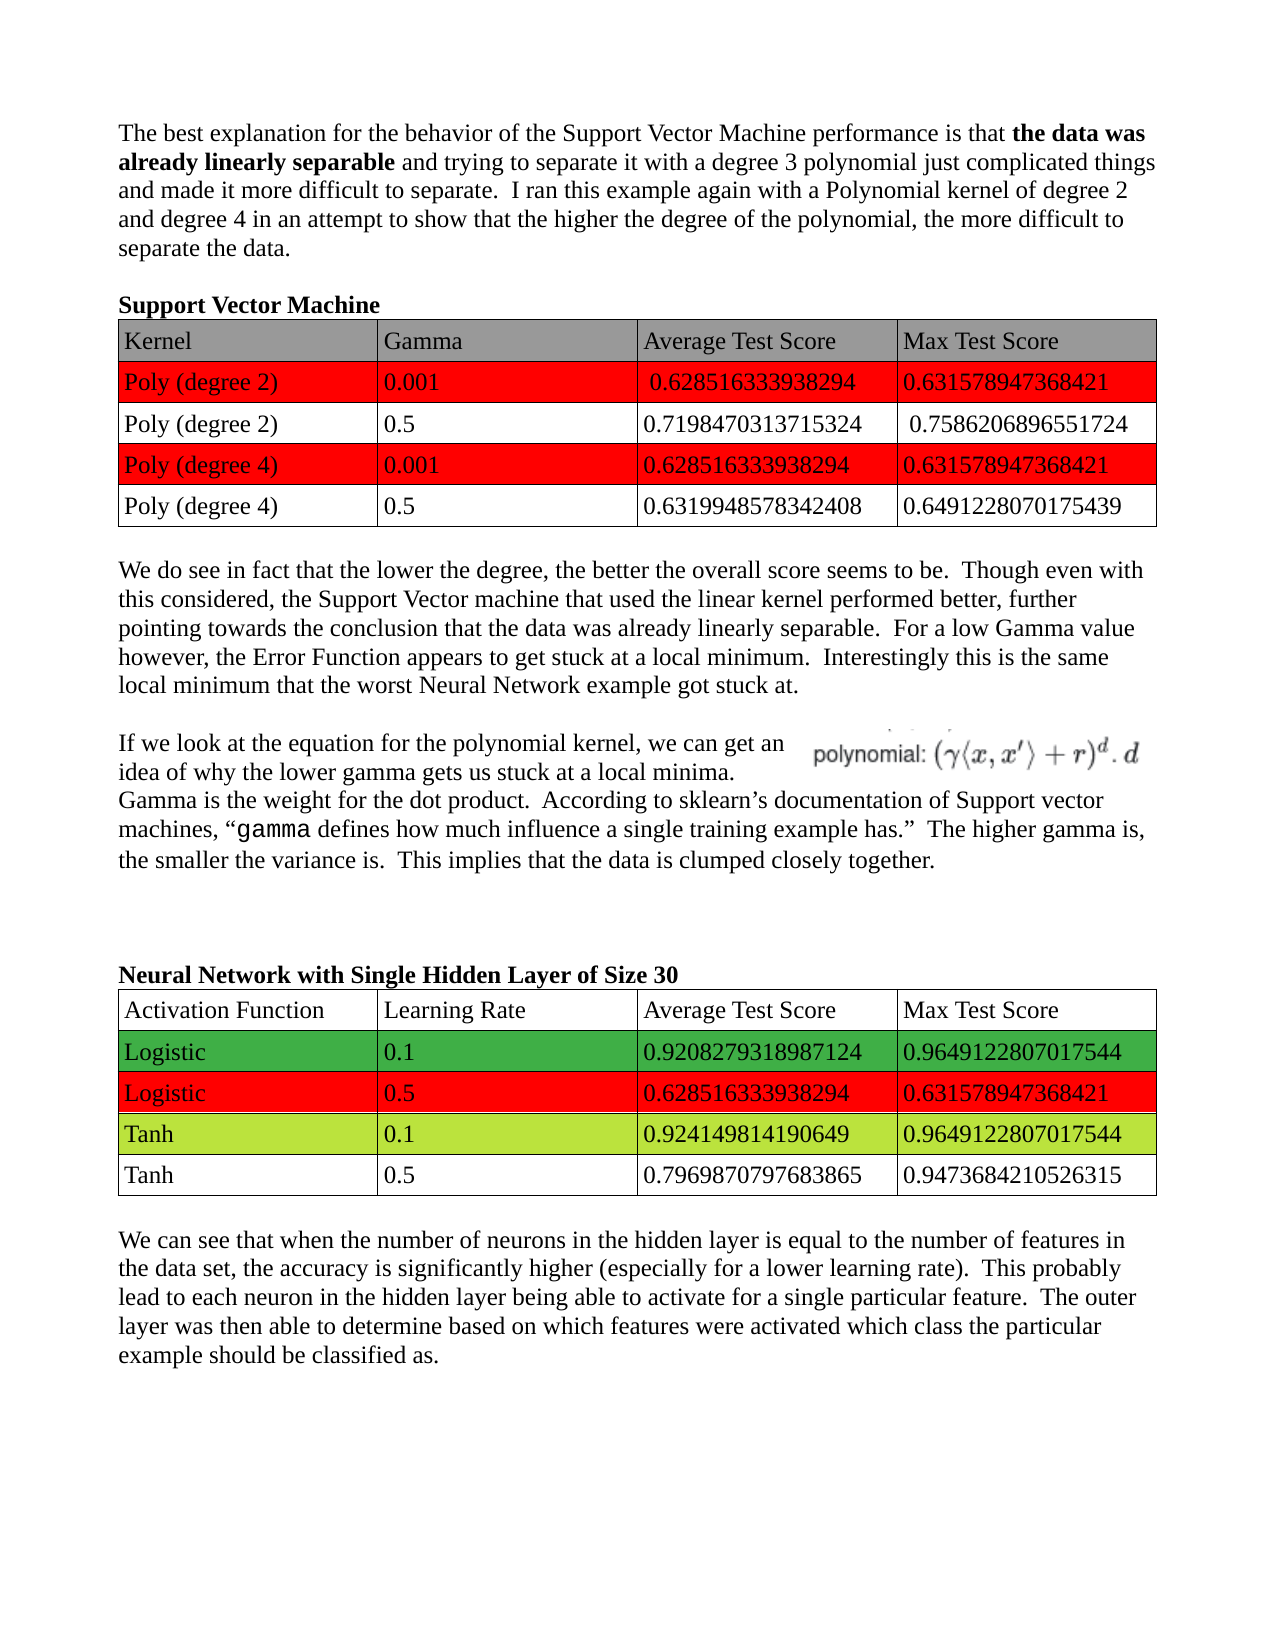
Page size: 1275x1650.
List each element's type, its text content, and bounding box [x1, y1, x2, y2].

table_cell Tanh [119, 1155, 377, 1195]
table_cell 0.6319948578342408 [638, 485, 897, 526]
picture [806, 729, 1146, 775]
table_cell 0.9208279318987124 [638, 1031, 897, 1071]
table_cell 0.631578947368421 [898, 444, 1156, 484]
table_cell Poly (degree 2) [119, 362, 377, 402]
table_cell 0.9649122807017544 [898, 1031, 1156, 1071]
table_cell 0.5 [378, 403, 637, 443]
text Support Vector Machine [118, 291, 1157, 319]
text The best explanation for the behavior of the Support Vector Machine performance is that the data was already linearly separable and trying to separate it with a degree 3 polynomial just complicated things and made it more difficult to separate. I ran this example again with a Polynomial kernel of degree 2 and degree 4 in an attempt to show that the higher the degree of the polynomial, the more difficult to separate the data. [118, 118, 1157, 262]
text Neural Network with Single Hidden Layer of Size 30 [118, 960, 1157, 989]
table_cell Logistic [119, 1072, 377, 1112]
table_header Average Test Score [638, 990, 897, 1030]
table_cell 0.5 [378, 1072, 637, 1112]
table_cell 0.5 [378, 485, 637, 526]
table_cell 0.9473684210526315 [898, 1155, 1156, 1195]
table_cell 0.628516333938294 [638, 1072, 897, 1112]
table_cell 0.631578947368421 [898, 362, 1156, 402]
table_cell 0.001 [378, 444, 637, 484]
table_header Learning Rate [378, 990, 637, 1030]
table_cell Logistic [119, 1031, 377, 1071]
table_header Average Test Score [638, 320, 897, 361]
table_cell Poly (degree 4) [119, 485, 377, 526]
table_header Gamma [378, 320, 637, 361]
table_cell 0.1 [378, 1031, 637, 1071]
table_cell 0.631578947368421 [898, 1072, 1156, 1112]
table_header Kernel [119, 320, 377, 361]
table_cell Poly (degree 2) [119, 403, 377, 443]
table_cell 0.6491228070175439 [898, 485, 1156, 526]
table_cell 0.5 [378, 1155, 637, 1195]
table_cell 0.9649122807017544 [898, 1114, 1156, 1154]
table_header Activation Function [119, 990, 377, 1030]
text We can see that when the number of neurons in the hidden layer is equal to the number of features in the data set, the accuracy is significantly higher (especially for a lower learning rate). This probably lead to each neuron in the hidden layer being able to activate for a single particular feature. The outer layer was then able to determine based on which features were activated which class the particular example should be classified as. [118, 1225, 1157, 1368]
table_cell 0.1 [378, 1114, 637, 1154]
table_cell 0.7586206896551724 [898, 403, 1156, 443]
text If we look at the equation for the polynomial kernel, we can get an idea of why the lower gamma gets us stuck at a local minima. Gamma is the weight for the dot product. According to sklearn’s documentation of Support vector machines, “gamma defines how much influence a single training example has.” The higher gamma is, the smaller the variance is. This implies that the data is clumped closely together. [118, 728, 1157, 874]
table_cell 0.628516333938294 [638, 444, 897, 484]
table_cell 0.001 [378, 362, 637, 402]
table_cell 0.628516333938294 [638, 362, 897, 402]
table_cell 0.7198470313715324 [638, 403, 897, 443]
text We do see in fact that the lower the degree, the better the overall score seems to be. Though even with this considered, the Support Vector machine that used the linear kernel performed better, further pointing towards the conclusion that the data was already linearly separable. For a low Gamma value however, the Error Function appears to get stuck at a local minimum. Interestingly this is the same local minimum that the worst Neural Network example got stuck at. [118, 555, 1157, 699]
table_cell Poly (degree 4) [119, 444, 377, 484]
table_header Max Test Score [898, 320, 1156, 361]
table_header Max Test Score [898, 990, 1156, 1030]
table_cell 0.924149814190649 [638, 1114, 897, 1154]
table_cell 0.7969870797683865 [638, 1155, 897, 1195]
table_cell Tanh [119, 1114, 377, 1154]
